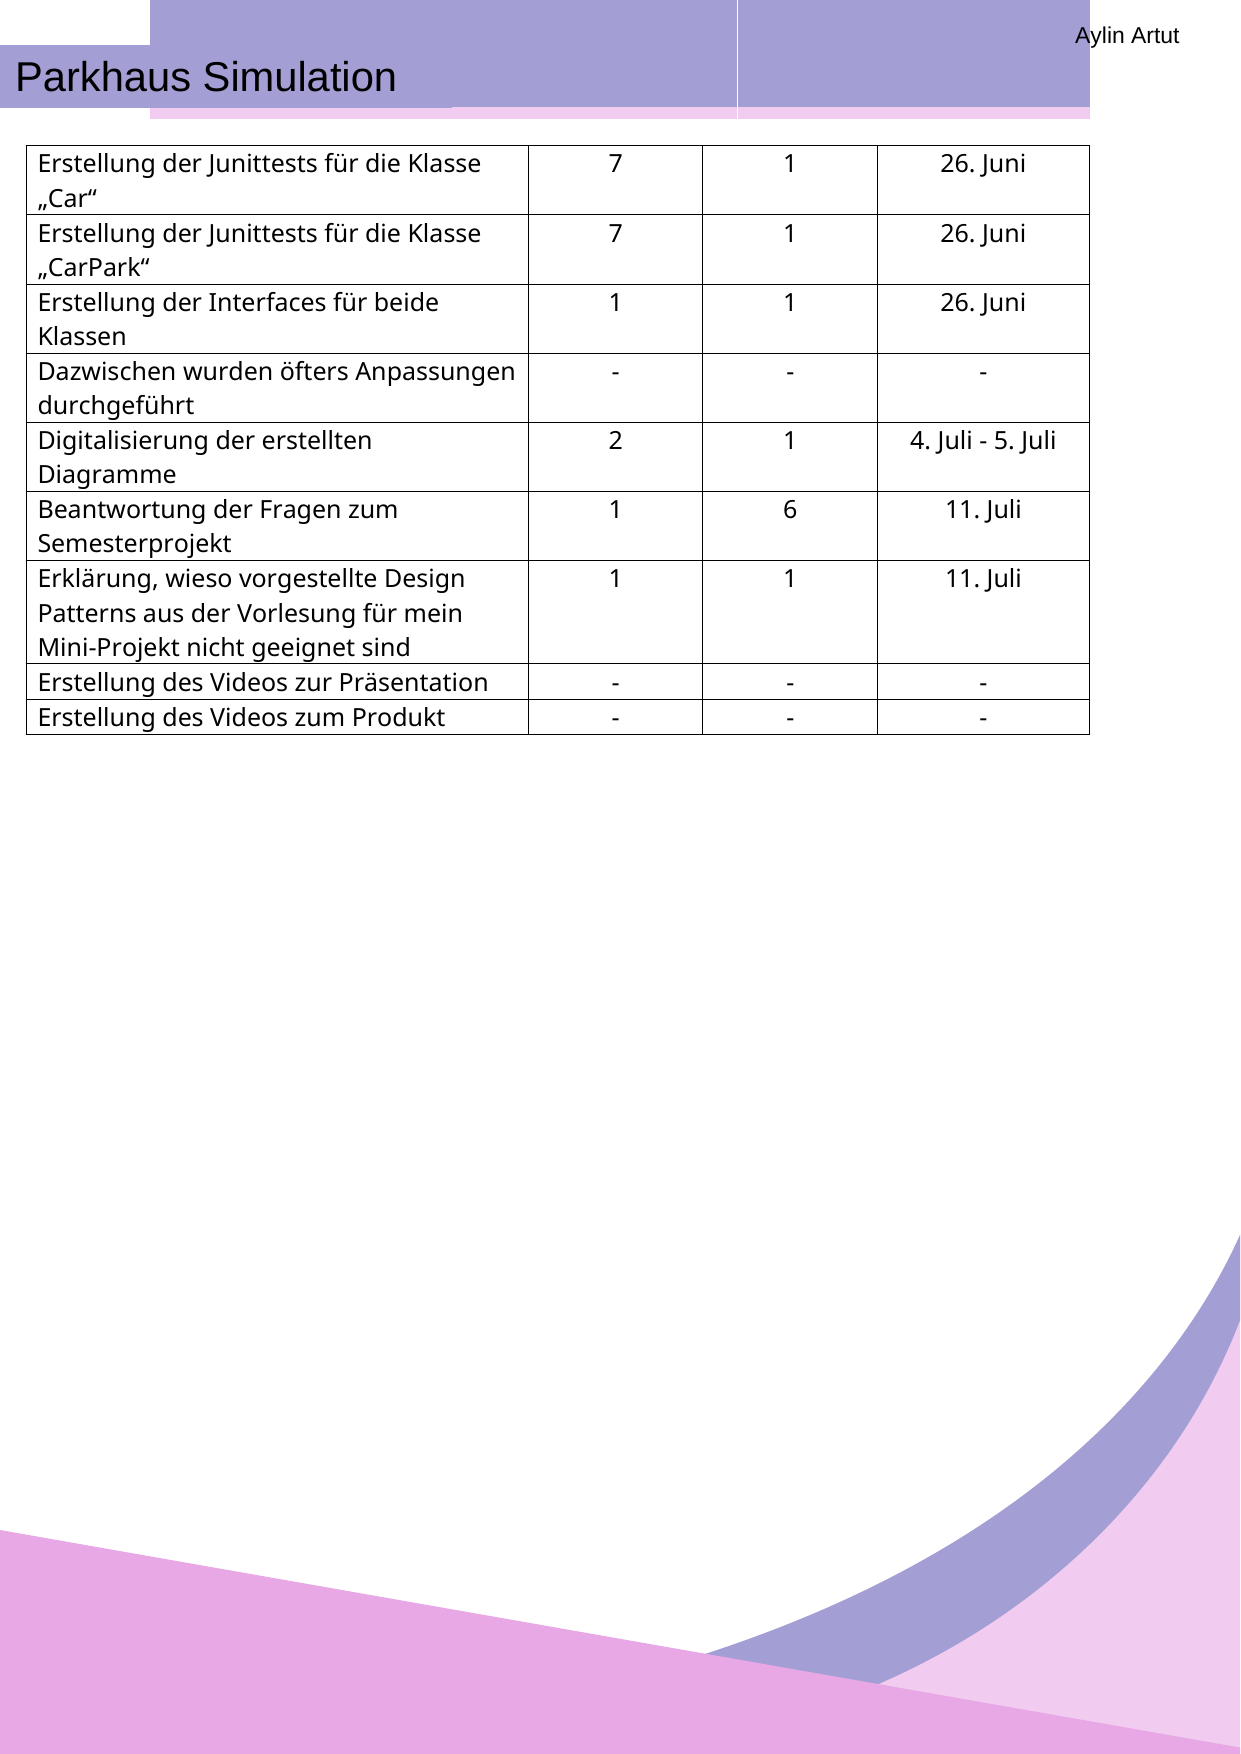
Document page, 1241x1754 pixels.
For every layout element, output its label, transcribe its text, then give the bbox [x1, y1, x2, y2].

table_cell 1 [703, 215, 877, 283]
table_cell Digitalisierung der erstellten Diagramme [27, 423, 528, 491]
table_cell - [703, 354, 877, 422]
table_cell 6 [703, 492, 877, 560]
table_cell 1 [703, 285, 877, 353]
table_cell 11. Juli [878, 561, 1089, 663]
table_cell 2 [529, 423, 702, 491]
table_cell Erstellung der Junittests für die Klasse „Car“ [27, 146, 528, 214]
table_cell 7 [529, 146, 702, 214]
table_cell - [529, 354, 702, 422]
table_cell 1 [529, 492, 702, 560]
table_cell 1 [529, 561, 702, 663]
table_cell 7 [529, 215, 702, 283]
table_cell - [878, 700, 1089, 733]
table_cell 1 [703, 146, 877, 214]
table_cell 1 [529, 285, 702, 353]
table_cell 1 [703, 423, 877, 491]
table_cell 1 [703, 561, 877, 663]
table_cell Erstellung des Videos zum Produkt [27, 700, 528, 733]
table_cell 26. Juni [878, 215, 1089, 283]
table_cell Erklärung, wieso vorgestellte Design Patterns aus der Vorlesung für mein Mini-Projekt nicht geeignet sind [27, 561, 528, 663]
table_cell Dazwischen wurden öfters Anpassungen durchgeführt [27, 354, 528, 422]
table_cell Beantwortung der Fragen zum Semesterprojekt [27, 492, 528, 560]
table_cell Erstellung der Interfaces für beide Klassen [27, 285, 528, 353]
table_cell 11. Juli [878, 492, 1089, 560]
table_cell 4. Juli - 5. Juli [878, 423, 1089, 491]
table_cell - [878, 664, 1089, 698]
table_cell - [529, 700, 702, 733]
table_cell - [703, 700, 877, 733]
table_cell - [529, 664, 702, 698]
table_cell 26. Juni [878, 146, 1089, 214]
table_cell Erstellung des Videos zur Präsentation [27, 664, 528, 698]
table_cell Erstellung der Junittests für die Klasse „CarPark“ [27, 215, 528, 283]
table_cell - [878, 354, 1089, 422]
table_cell 26. Juni [878, 285, 1089, 353]
table_cell - [703, 664, 877, 698]
